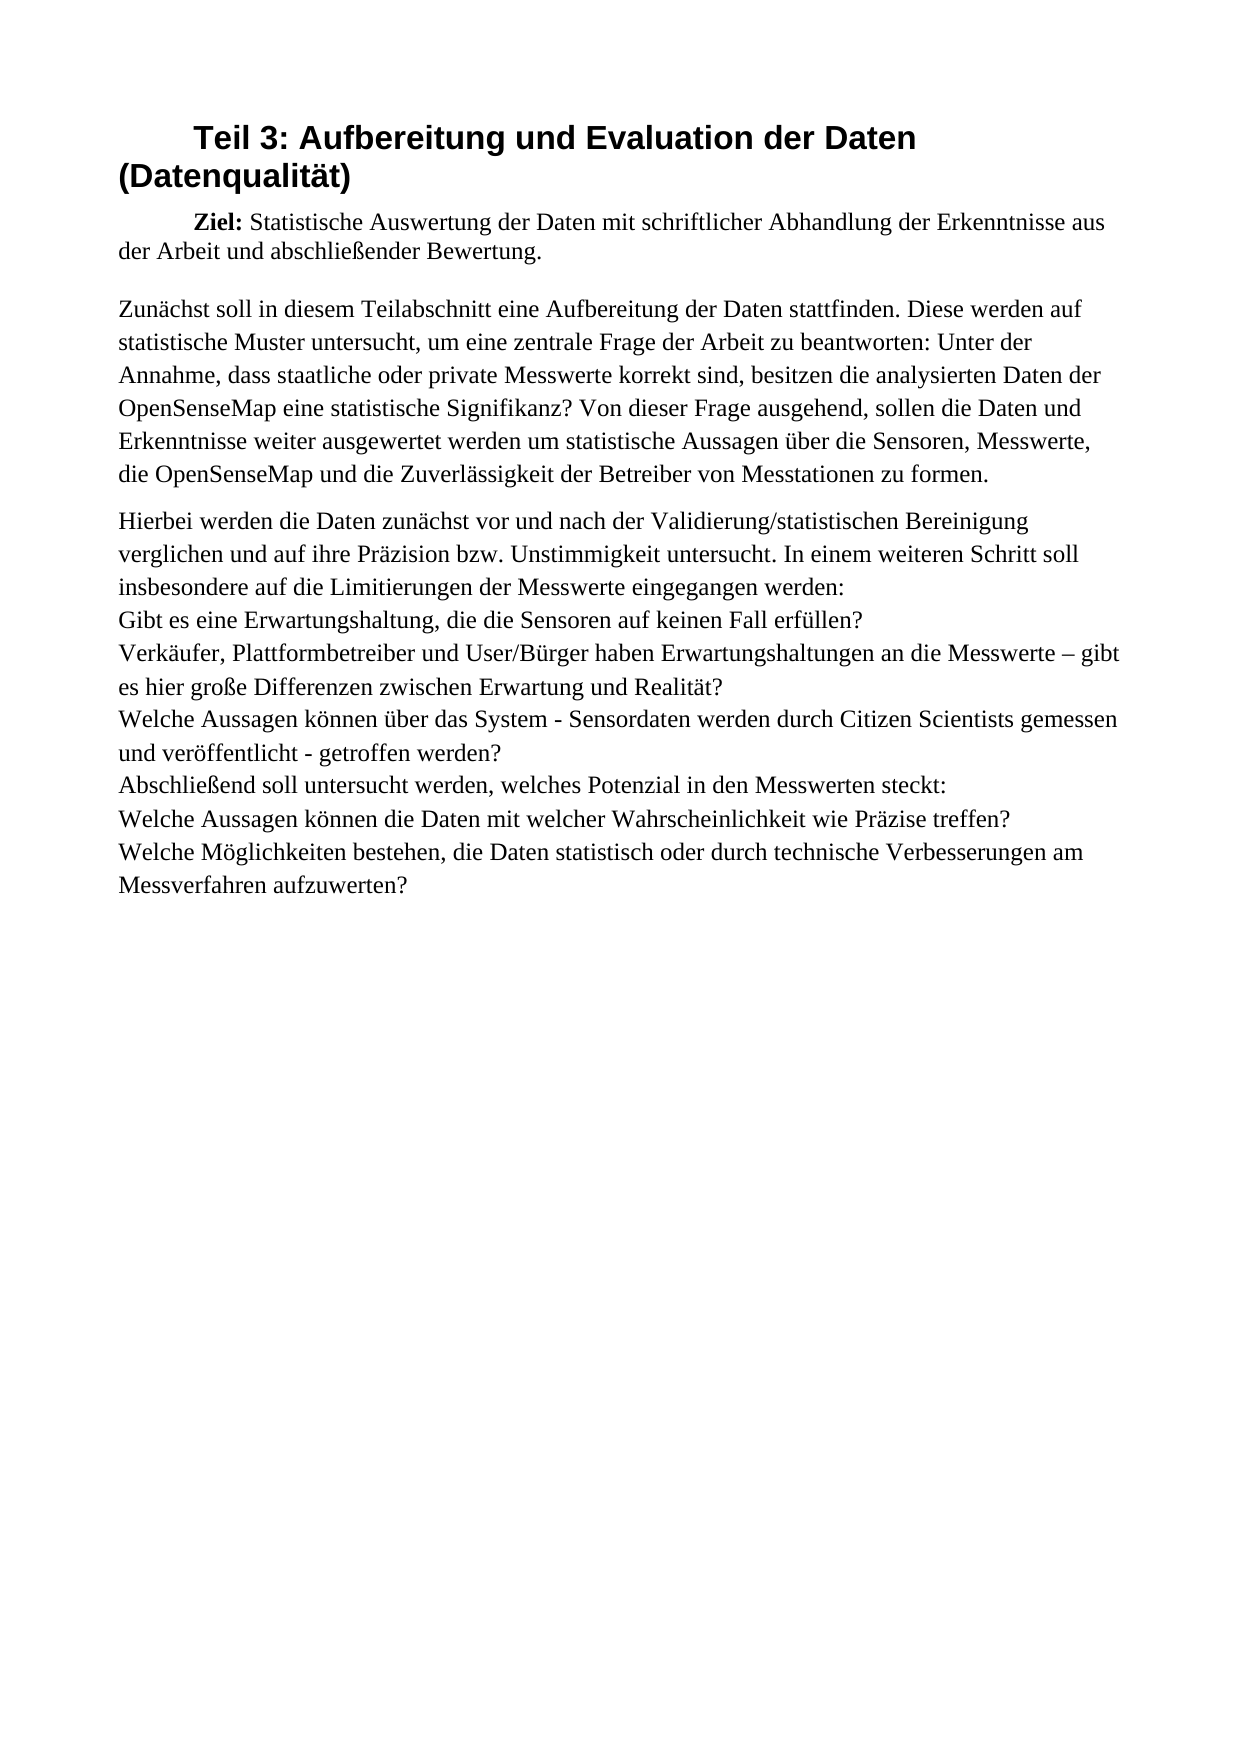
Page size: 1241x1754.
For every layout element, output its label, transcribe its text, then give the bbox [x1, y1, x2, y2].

text Zunächst soll in diesem Teilabschnitt eine Aufbereitung der Daten stattfinden. Diese werden auf statistische Muster untersucht, um eine zentrale Frage der Arbeit zu beantworten: Unter der Annahme, dass staatliche oder private Messwerte korrekt sind, besitzen die analysierten Daten der OpenSenseMap eine statistische Signifikanz? Von dieser Frage ausgehend, sollen die Daten und Erkenntnisse weiter ausgewertet werden um statistische Aussagen über die Sensoren, Messwerte, die OpenSenseMap und die Zuverlässigkeit der Betreiber von Messtationen zu formen. [118, 294, 1122, 488]
text Hierbei werden die Daten zunächst vor und nach der Validierung/statistischen Bereinigung verglichen und auf ihre Präzision bzw. Unstimmigkeit untersucht. In einem weiteren Schritt soll insbesondere auf die Limitierungen der Messwerte eingegangen werden: Gibt es eine Erwartungshaltung, die die Sensoren auf keinen Fall erfüllen? Verkäufer, Plattformbetreiber und User/Bürger haben Erwartungshaltungen an die Messwerte – gibt es hier große Differenzen zwischen Erwartung und Realität? Welche Aussagen können über das System - Sensordaten werden durch Citizen Scientists gemessen und veröffentlicht - getroffen werden? Abschließend soll untersucht werden, welches Potenzial in den Messwerten steckt: Welche Aussagen können die Daten mit welcher Wahrscheinlichkeit wie Präzise treffen? Welche Möglichkeiten bestehen, die Daten statistisch oder durch technische Verbesserungen am Messverfahren aufzuwerten? [118, 506, 1122, 898]
subtitle Teil 3: Aufbereitung und Evaluation der Daten (Datenqualität) [118, 118, 1122, 195]
list Ziel: Statistische Auswertung der Daten mit schriftlicher Abhandlung der Erkenntnisse aus der Arbeit und abschließender Bewertung. [118, 207, 1122, 265]
